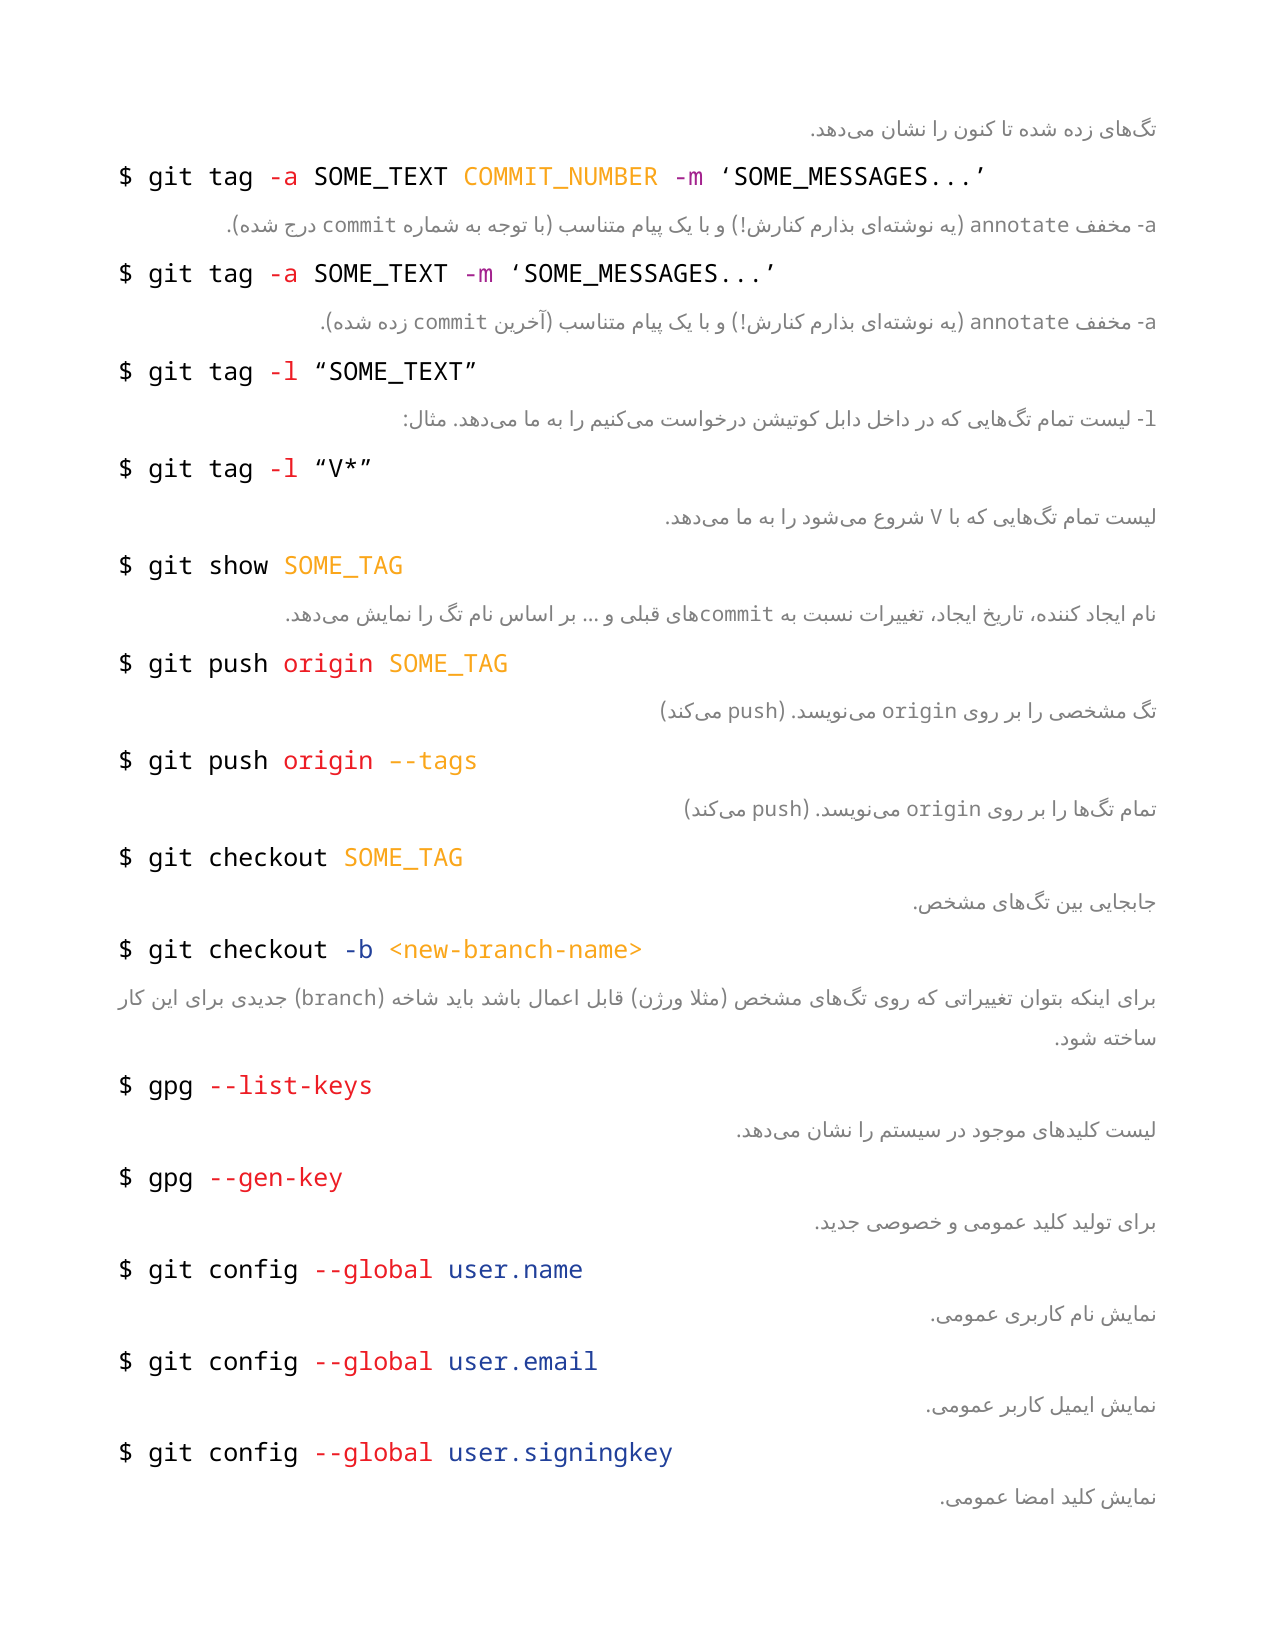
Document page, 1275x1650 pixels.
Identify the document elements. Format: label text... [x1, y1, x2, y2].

text $ git tag -a SOME_TEXT -m ‘SOME_MESSAGES...’ [118, 256, 1157, 290]
text نمایش نام کاربری عمومی. [118, 1302, 1157, 1329]
text لیست کلیدهای موجود در سیستم را نشان می‌دهد. [118, 1119, 1157, 1146]
text نام ایجاد کننده، تاریخ ایجاد، تغییرات نسبت به commitهای قبلی و … بر اساس نام تگ را نمایش می‌دهد. [118, 599, 1157, 630]
text $ git checkout -b <new-branch-name> [118, 932, 1157, 966]
text $ git config --global user.signingkey [118, 1435, 1157, 1469]
text $ git push origin SOME_TAG [118, 645, 1157, 679]
text $ git show SOME_TAG [118, 548, 1157, 582]
text $ git tag -l “V*” [118, 451, 1157, 485]
text $ git tag -a SOME_TEXT COMMIT_NUMBER -m ‘SOME_MESSAGES...’ [118, 159, 1157, 193]
text a- مخفف annotate (یه نوشته‌ای بذارم کنارش!) و با یک پیام متناسب (آخرین commit زده شده). [118, 307, 1157, 338]
text تگ‌های زده شده تا کنون را نشان می‌دهد. [118, 118, 1157, 145]
text $ git push origin –-tags [118, 743, 1157, 777]
text $ gpg --gen-key [118, 1159, 1157, 1194]
text برای تولید کلید عمومی و خصوصی جدید. [118, 1211, 1157, 1238]
text $ git config --global user.name [118, 1251, 1157, 1285]
text تگ مشخصی را بر روی origin می‌نویسد. (push می‌کند) [118, 696, 1157, 727]
text نمایش کلید امضا عمومی. [118, 1486, 1157, 1513]
text $ git tag -l “SOME_TEXT” [118, 353, 1157, 387]
text $ git checkout SOME_TAG [118, 840, 1157, 874]
text a- مخفف annotate (یه نوشته‌ای بذارم کنارش!) و با یک پیام متناسب (با توجه به شماره commit درج شده). [118, 210, 1157, 241]
text $ gpg --list-keys [118, 1068, 1157, 1102]
text جابجایی بین تگ‌های مشخص. [118, 891, 1157, 918]
text لیست تمام تگ‌هایی که با V شروع می‌شود را به ما می‌دهد. [118, 502, 1157, 533]
text $ git config --global user.email [118, 1343, 1157, 1377]
text برای اینکه بتوان تغییراتی که روی تگ‌های مشخص (مثلا ورژن) قابل اعمال باشد باید شاخه (branch) جدیدی برای این کار ساخته شود. [118, 983, 1157, 1054]
text تمام تگ‌ها را بر روی origin می‌نویسد. (push می‌کند) [118, 794, 1157, 824]
text l- لیست تمام تگ‌هایی که در داخل دابل کوتیشن درخواست می‌کنیم را به ما می‌دهد. مثال: [118, 404, 1157, 435]
text نمایش ایمیل کاربر عمومی. [118, 1394, 1157, 1421]
